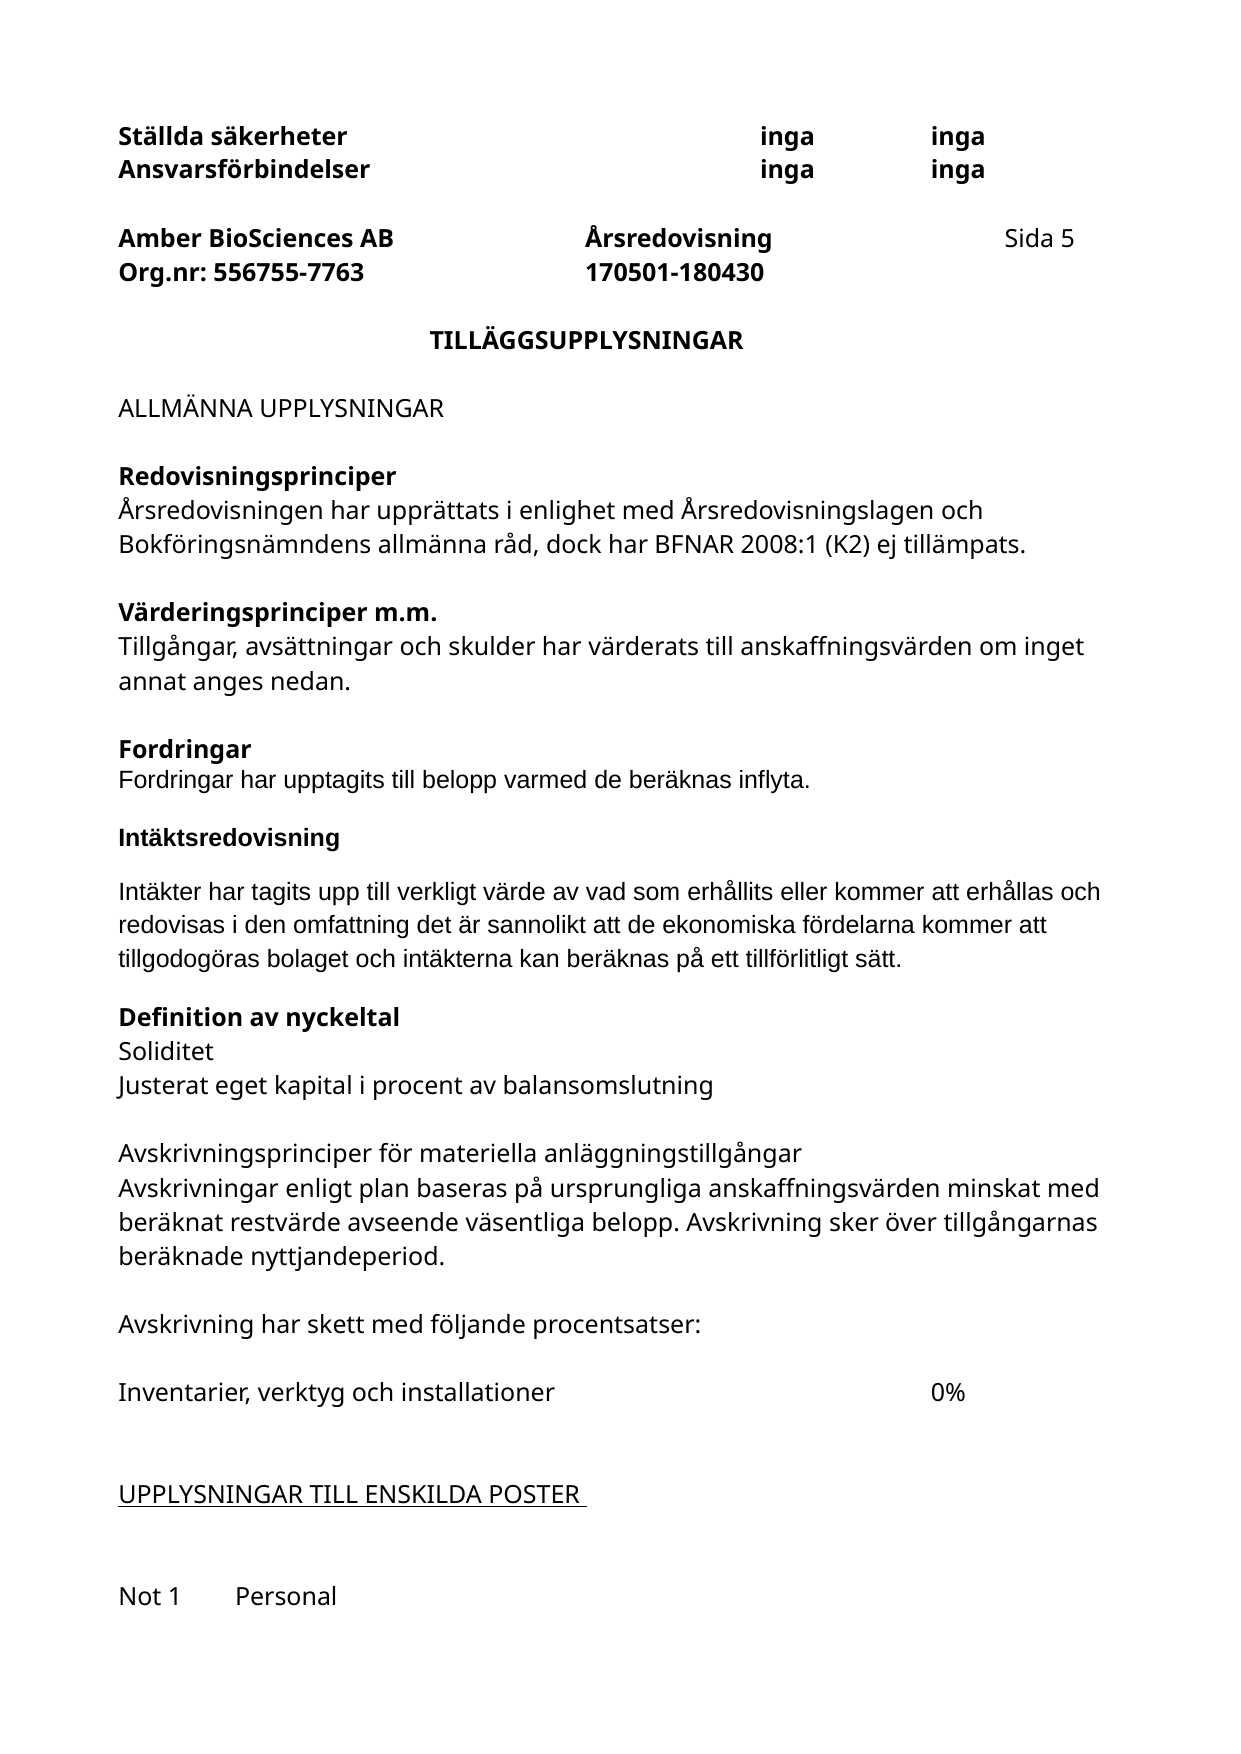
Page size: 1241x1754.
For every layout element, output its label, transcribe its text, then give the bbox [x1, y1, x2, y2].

text Inventarier, verktyg och installationer 0% [118, 1374, 1122, 1409]
list Intäkter har tagits upp till verkligt värde av vad som erhållits eller kommer att erhållas och redovisas i den omfattning det är sannolikt att de ekonomiska fördelarna kommer att tillgodogöras bolaget och intäkterna kan beräknas på ett tillförlitligt sätt. [118, 877, 1122, 974]
text Fordringar [118, 731, 1122, 765]
text Avskrivning har skett med följande procentsatser: [118, 1306, 1122, 1341]
text Fordringar har upptagits till belopp varmed de beräknas inflyta. [118, 765, 1122, 794]
text beräknade nyttjandeperiod. [118, 1238, 1122, 1272]
text Årsredovisningen har upprättats i enlighet med Årsredovisningslagen och [118, 493, 1122, 527]
text Ställda säkerheter inga inga [118, 118, 1122, 152]
text Soliditet [118, 1034, 1122, 1068]
text Ansvarsförbindelser inga inga [118, 152, 1122, 186]
text Org.nr: 556755-7763 170501-180430 [118, 254, 1122, 288]
text Avskrivningar enligt plan baseras på ursprungliga anskaffningsvärden minskat med [118, 1170, 1122, 1204]
text Not 1 Personal [118, 1579, 1122, 1613]
text Tillgångar, avsättningar och skulder har värderats till anskaffningsvärden om inget annat anges nedan. [118, 629, 1122, 697]
text Bokföringsnämndens allmänna råd, dock har BFNAR 2008:1 (K2) ej tillämpats. [118, 527, 1122, 561]
text UPPLYSNINGAR TILL ENSKILDA POSTER [118, 1477, 1122, 1511]
list Intäktsredovisning [118, 823, 1122, 852]
text Definition av nyckeltal [118, 1000, 1122, 1034]
text beräknat restvärde avseende väsentliga belopp. Avskrivning sker över tillgångarnas [118, 1204, 1122, 1238]
text Värderingsprinciper m.m. [118, 595, 1122, 629]
text ALLMÄNNA UPPLYSNINGAR [118, 391, 1122, 425]
text Justerat eget kapital i procent av balansomslutning [118, 1068, 1122, 1102]
text Avskrivningsprinciper för materiella anläggningstillgångar [118, 1136, 1122, 1170]
text Amber BioSciences AB Årsredovisning Sida 5 [118, 220, 1122, 254]
text TILLÄGGSUPPLYSNINGAR [118, 322, 1122, 357]
text Redovisningsprinciper [118, 459, 1122, 493]
